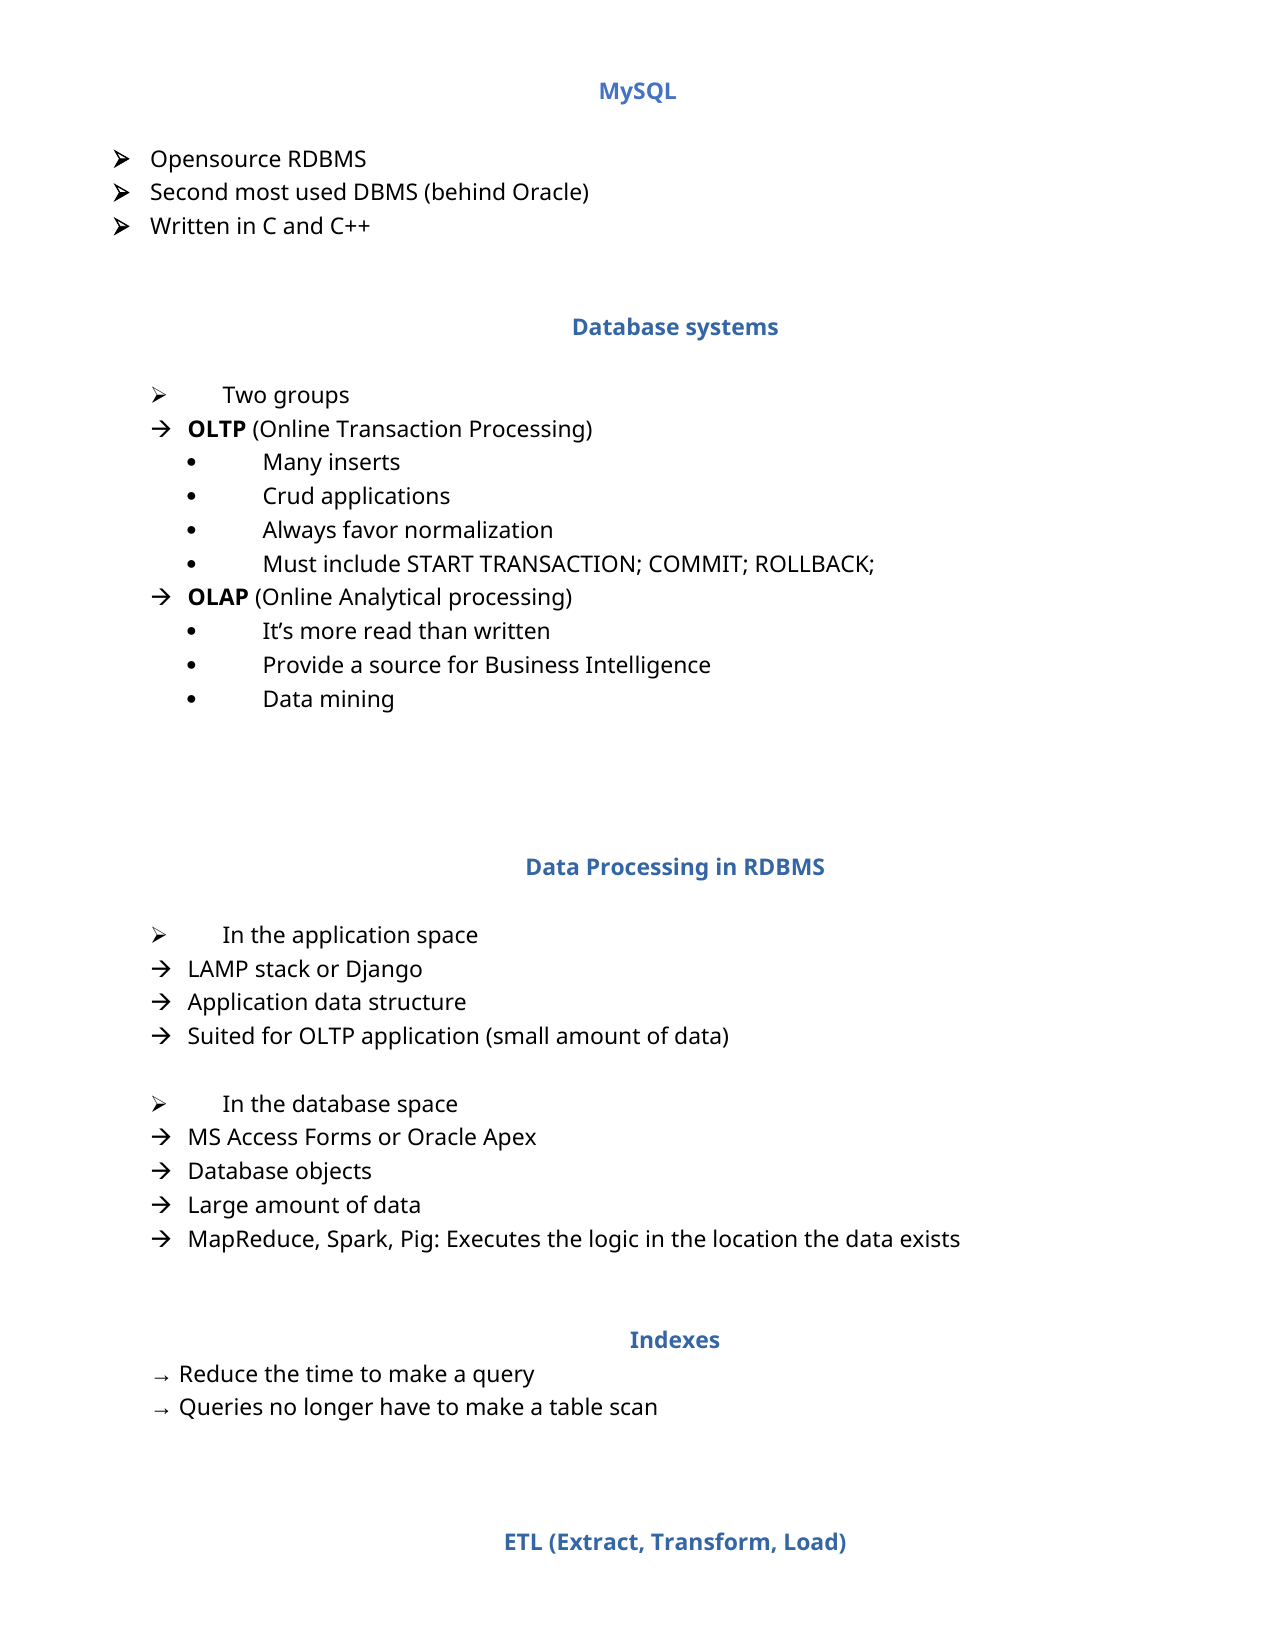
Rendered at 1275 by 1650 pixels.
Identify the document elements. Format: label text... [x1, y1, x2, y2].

list Database systems [150, 311, 1200, 342]
list Two groups [150, 379, 1200, 410]
list Opensource RDBMS [112, 142, 1200, 174]
list LAMP stack or Django [150, 952, 1200, 984]
list OLAP (Online Analytical processing) [150, 581, 1200, 612]
list Always favor normalization [187, 514, 1200, 545]
list In the application space [150, 919, 1200, 950]
list OLTP (Online Transaction Processing) [150, 412, 1200, 444]
list Must include START TRANSACTION; COMMIT; ROLLBACK; [187, 547, 1200, 579]
list Data Processing in RDBMS [150, 851, 1200, 882]
list Provide a source for Business Intelligence [187, 649, 1200, 680]
list Application data structure [150, 986, 1200, 1017]
list Suited for OLTP application (small amount of data) [150, 1020, 1200, 1051]
list Large amount of data [150, 1189, 1200, 1220]
list MapReduce, Spark, Pig: Executes the logic in the location the data exists [150, 1222, 1200, 1254]
list Many inserts [187, 446, 1200, 477]
list Crud applications [187, 480, 1200, 511]
list MS Access Forms or Oracle Apex [150, 1121, 1200, 1152]
list In the database space [150, 1087, 1200, 1119]
list Database objects [150, 1155, 1200, 1186]
list ETL (Extract, Transform, Load) [150, 1526, 1200, 1557]
list Written in C and C++ [112, 210, 1200, 241]
list Indexes [150, 1324, 1200, 1355]
text MySQL [75, 75, 1200, 106]
list Second most used DBMS (behind Oracle) [112, 176, 1200, 207]
list → Queries no longer have to make a table scan [150, 1391, 1200, 1422]
list Data mining [187, 682, 1200, 714]
list → Reduce the time to make a query [150, 1357, 1200, 1389]
list It’s more read than written [187, 615, 1200, 646]
